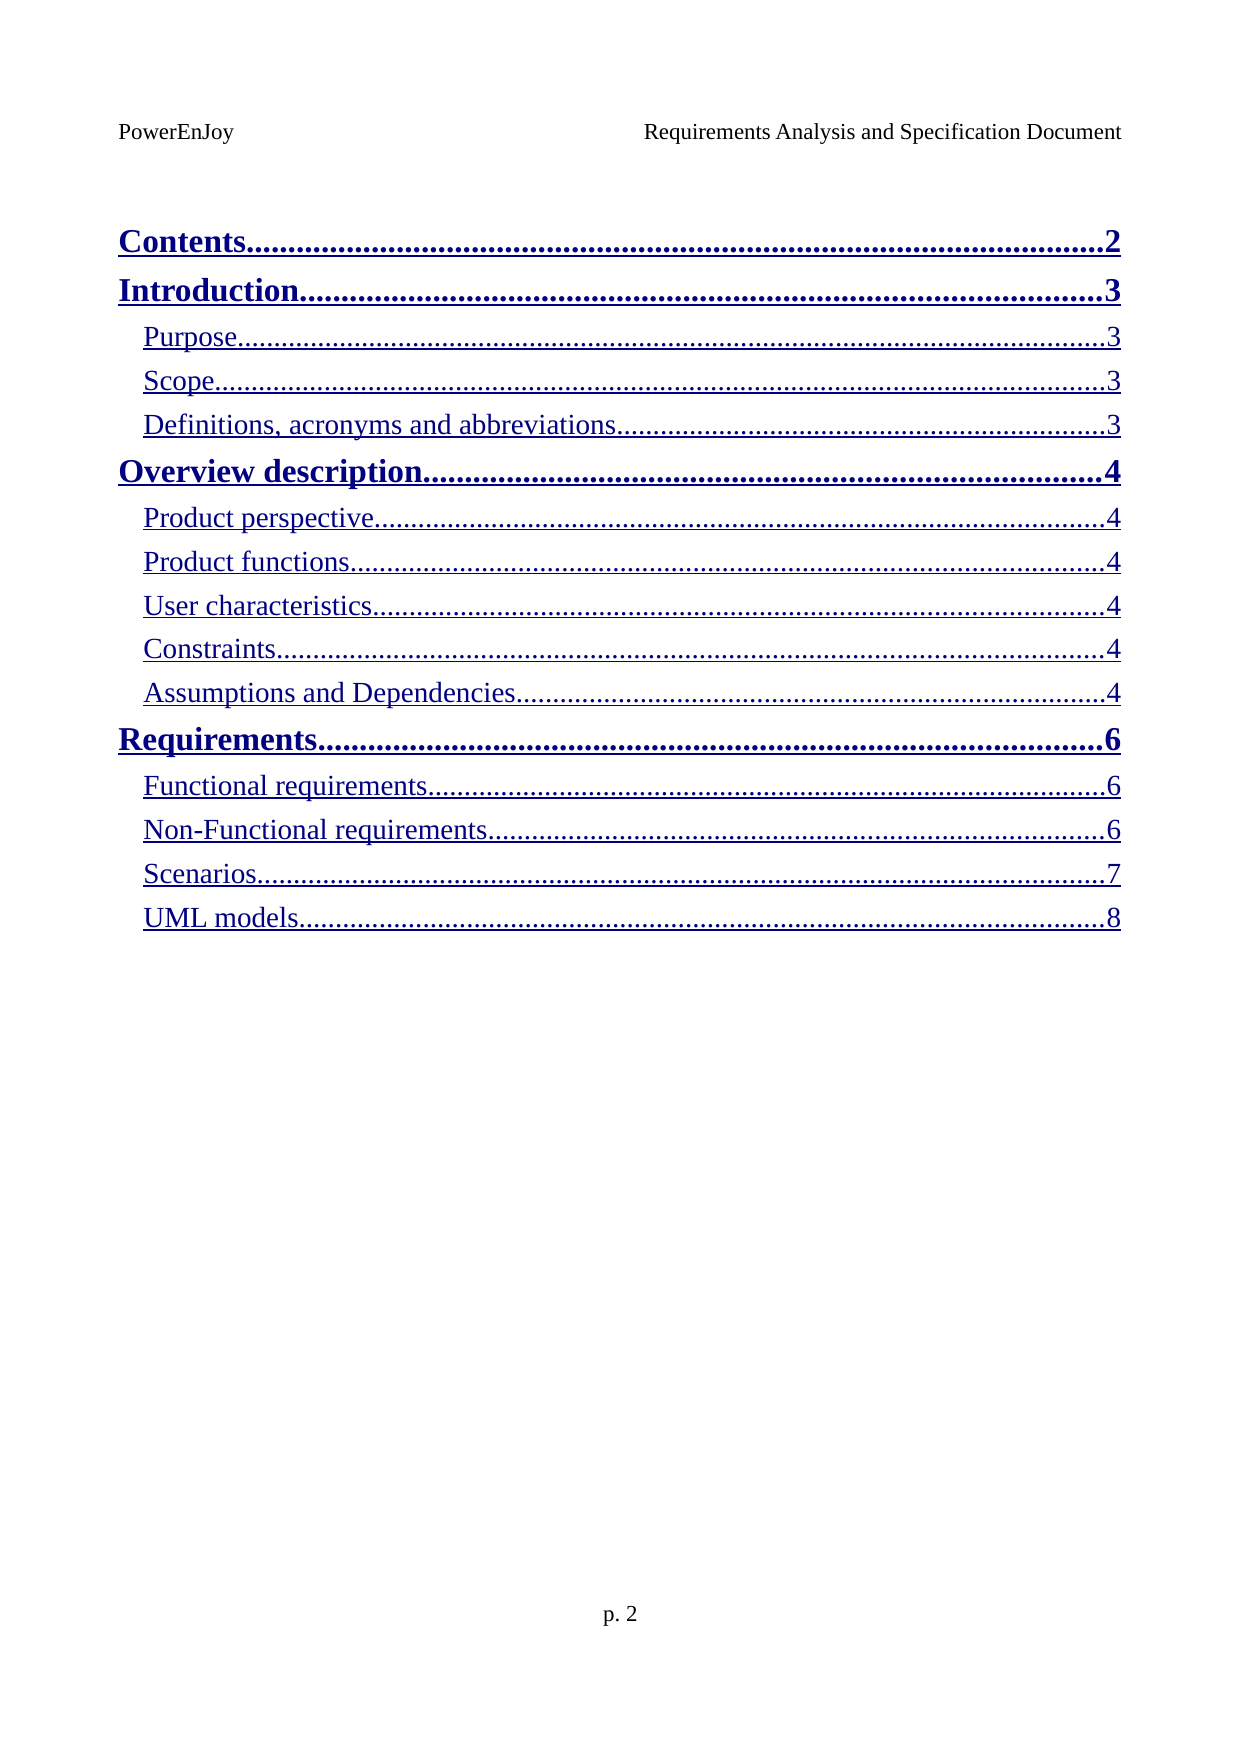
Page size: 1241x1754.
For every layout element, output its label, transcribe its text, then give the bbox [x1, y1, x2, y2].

text Non-Functional requirements 6 [143, 812, 1122, 846]
text Overview description 4 [118, 451, 1122, 489]
text Product functions 4 [143, 544, 1122, 577]
text UML models 8 [143, 900, 1122, 934]
text Constraints 4 [143, 632, 1122, 665]
text Assumptions and Dependencies 4 [143, 676, 1122, 709]
text Scenarios 7 [143, 856, 1122, 890]
text Functional requirements 6 [143, 768, 1122, 802]
text Product perspective 4 [143, 500, 1122, 533]
text Requirements 6 [118, 719, 1122, 758]
text Scope 3 [143, 363, 1122, 397]
text User characteristics 4 [143, 588, 1122, 621]
text Introduction 3 [118, 270, 1122, 309]
text Definitions, acronyms and abbreviations 3 [143, 407, 1122, 441]
text Contents 2 [118, 222, 1122, 260]
text Purpose 3 [143, 319, 1122, 353]
